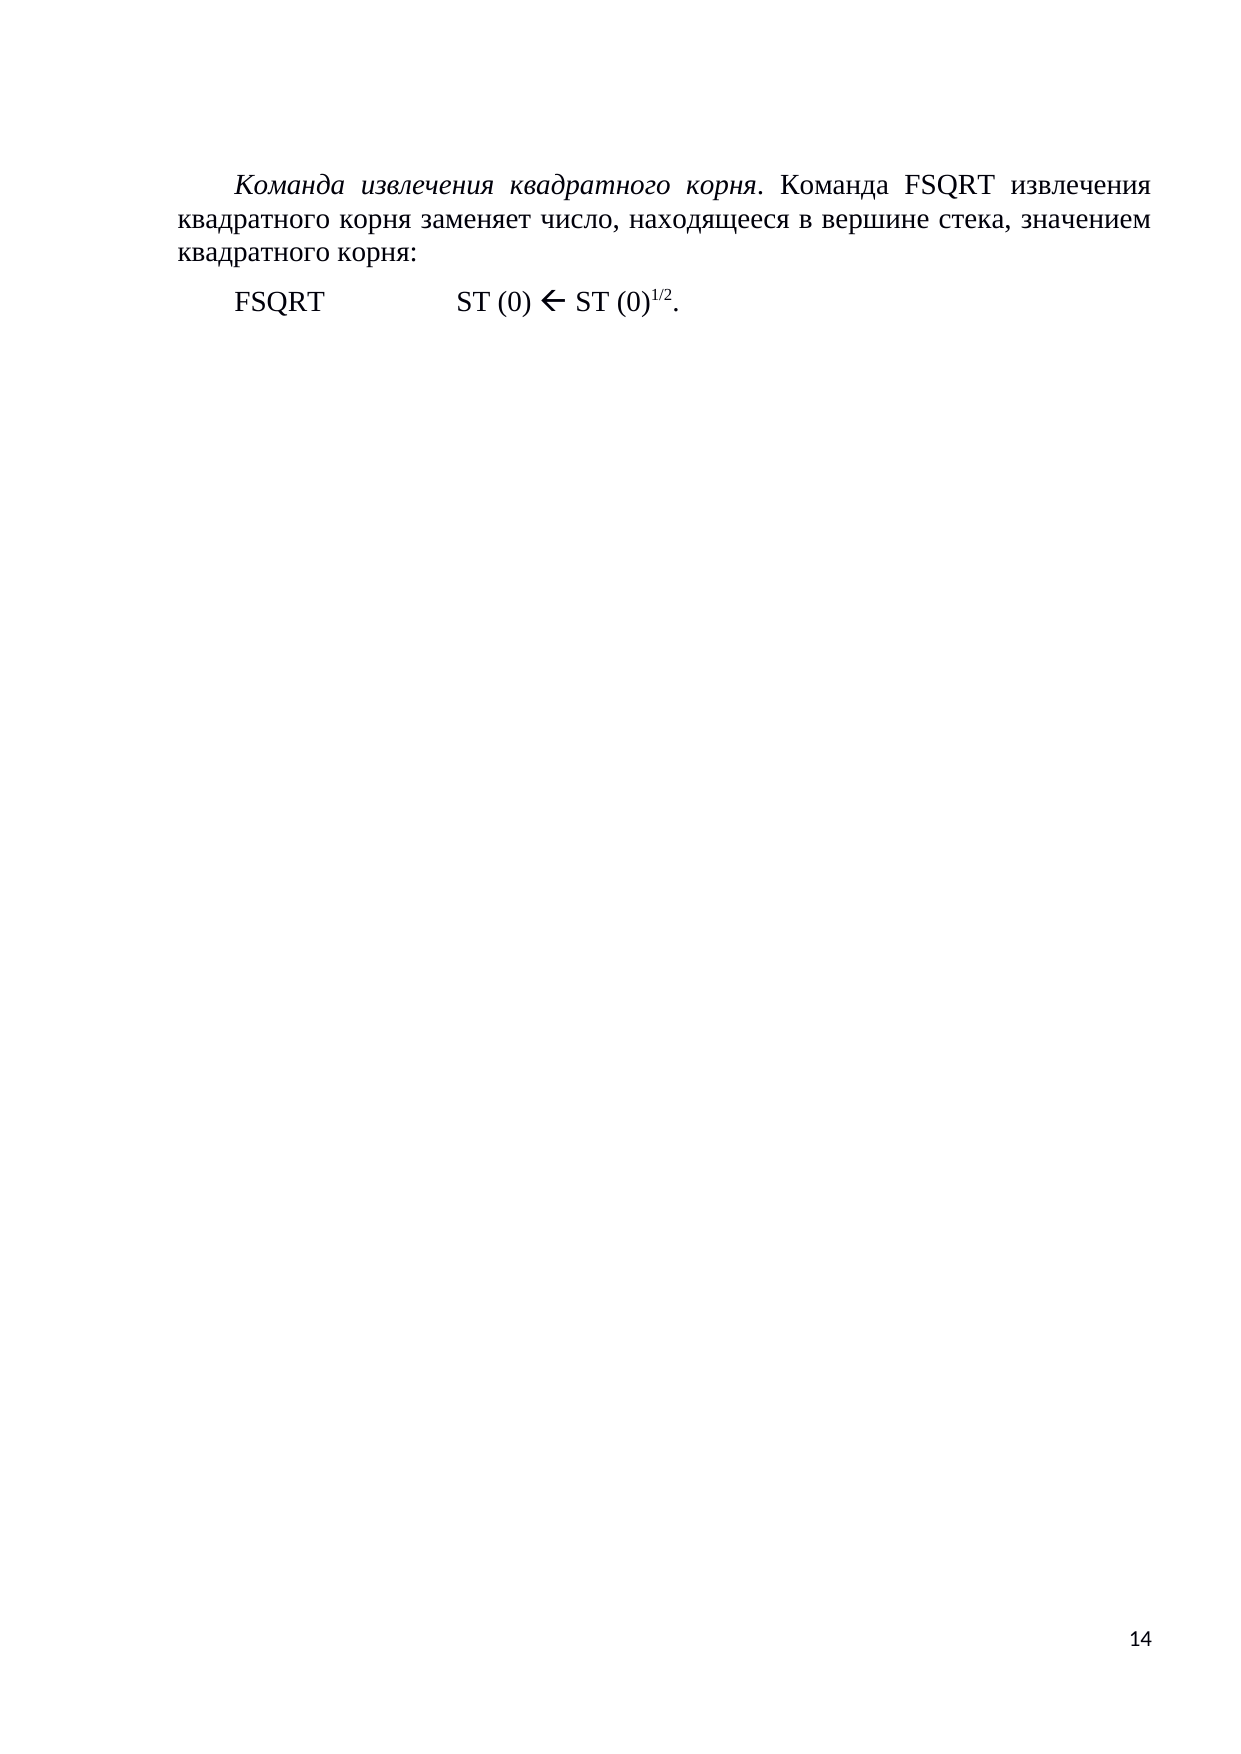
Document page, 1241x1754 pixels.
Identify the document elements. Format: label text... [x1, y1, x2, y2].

text FSQRT ST (0)  ST (0)1/2. [177, 284, 1152, 318]
text Команда извлечения квадратного корня. Команда FSQRT извлечения квадратного корня заменяет число, находящееся в вершине стека, значением квадратного корня: [177, 167, 1152, 268]
